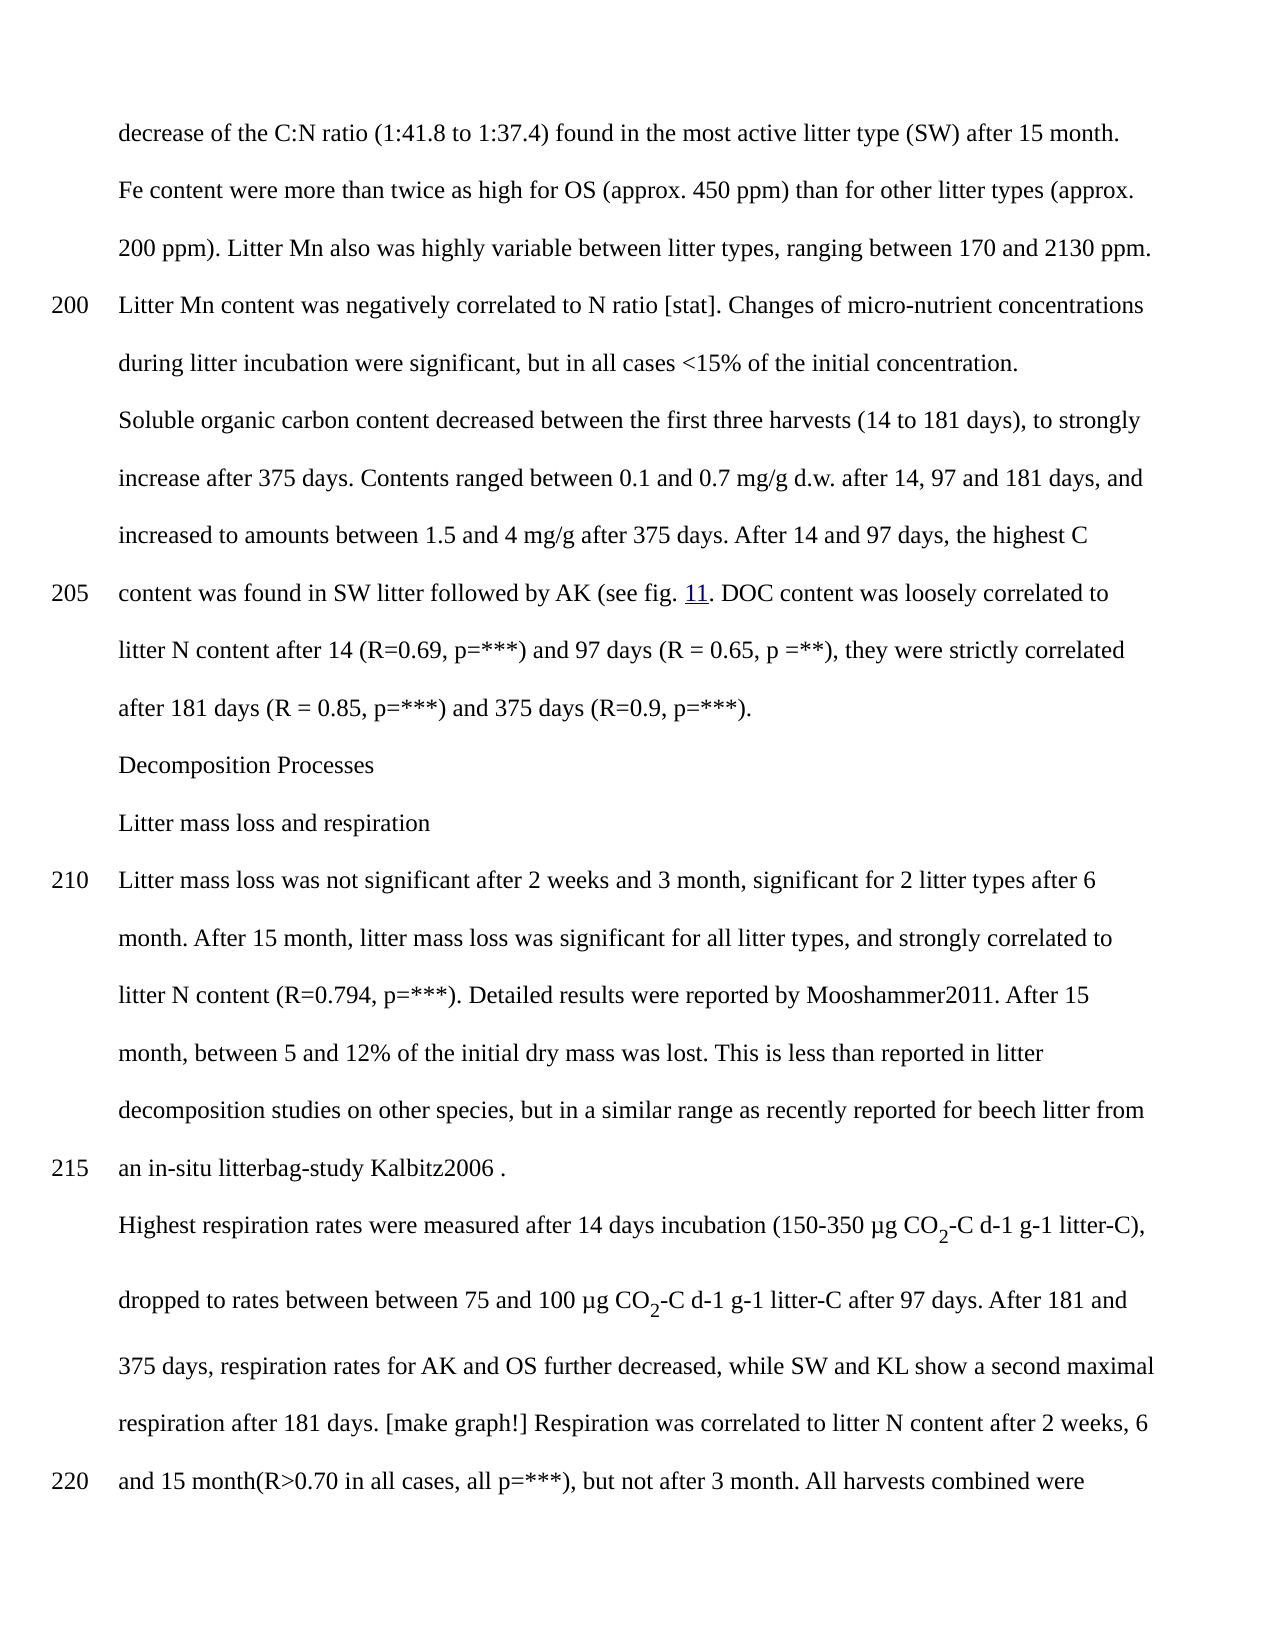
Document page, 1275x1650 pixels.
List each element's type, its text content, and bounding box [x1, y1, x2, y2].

text decrease of the C:N ratio (1:41.8 to 1:37.4) found in the most active litter type (SW) after 15 month. [118, 118, 1157, 147]
text Fe content were more than twice as high for OS (approx. 450 ppm) than for other litter types (approx. 200 ppm). Litter Mn also was highly variable between litter types, ranging between 170 and 2130 ppm. Litter Mn content was negatively correlated to N ratio [stat]. Changes of micro-nutrient concentrations during litter incubation were significant, but in all cases <15% of the initial concentration. [118, 176, 1157, 377]
text Soluble organic carbon content decreased between the first three harvests (14 to 181 days), to strongly increase after 375 days. Contents ranged between 0.1 and 0.7 mg/g d.w. after 14, 97 and 181 days, and increased to amounts between 1.5 and 4 mg/g after 375 days. After 14 and 97 days, the highest C content was found in SW litter followed by AK (see fig. 11. DOC content was loosely correlated to litter N content after 14 (R=0.69, p=***) and 97 days (R = 0.65, p =**), they were strictly correlated after 181 days (R = 0.85, p=***) and 375 days (R=0.9, p=***). [118, 406, 1157, 722]
text Litter mass loss and respiration [118, 808, 1157, 837]
text Decomposition Processes [118, 751, 1157, 779]
text Litter mass loss was not significant after 2 weeks and 3 month, significant for 2 litter types after 6 month. After 15 month, litter mass loss was significant for all litter types, and strongly correlated to litter N content (R=0.794, p=***). Detailed results were reported by Mooshammer2011. After 15 month, between 5 and 12% of the initial dry mass was lost. This is less than reported in litter decomposition studies on other species, but in a similar range as recently reported for beech litter from an in-situ litterbag-study Kalbitz2006 . [118, 866, 1157, 1182]
text Highest respiration rates were measured after 14 days incubation (150-350 µg CO2-C d-1 g-1 litter-C), dropped to rates between between 75 and 100 µg CO2-C d-1 g-1 litter-C after 97 days. After 181 and 375 days, respiration rates for AK and OS further decreased, while SW and KL show a second maximal respiration after 181 days. [make graph!] Respiration was correlated to litter N content after 2 weeks, 6 and 15 month(R>0.70 in all cases, all p=***), but not after 3 month. All harvests combined were [118, 1211, 1157, 1495]
